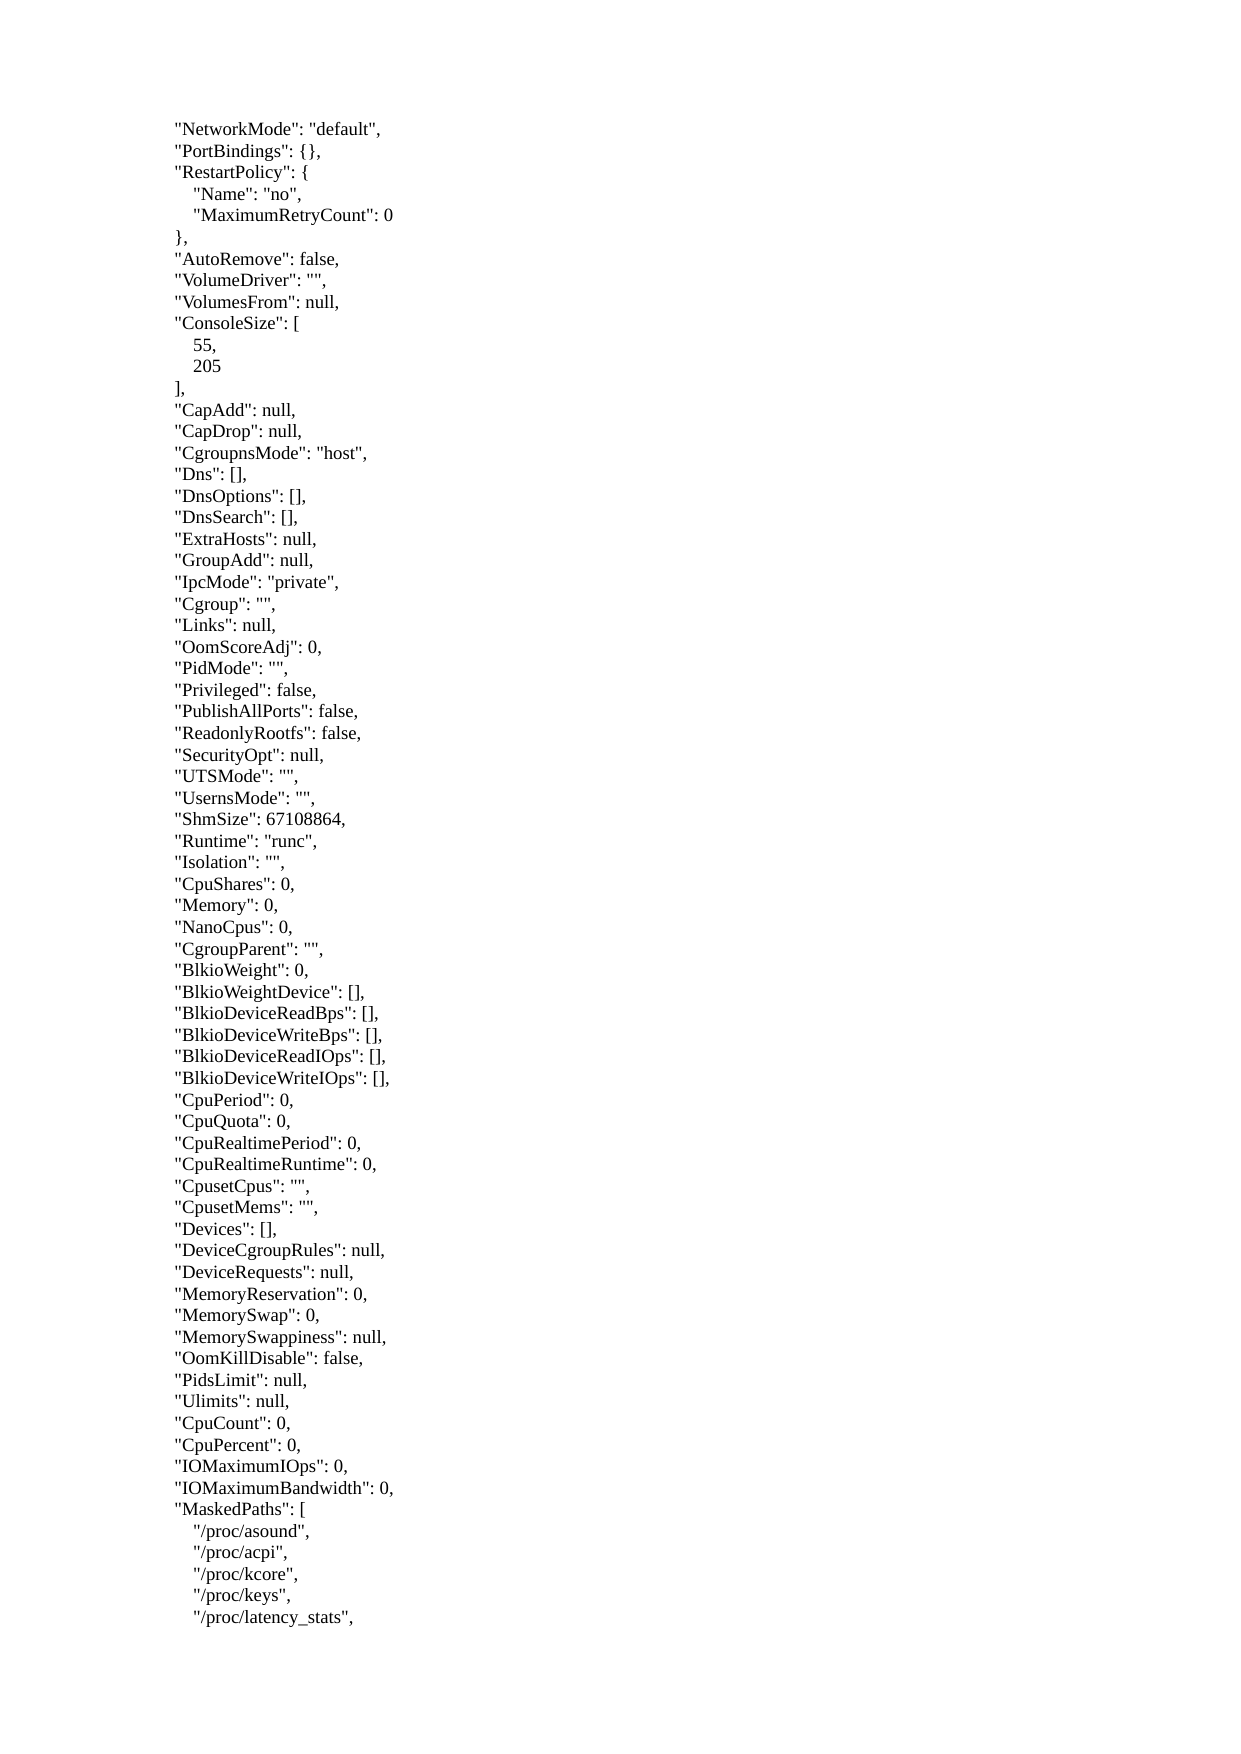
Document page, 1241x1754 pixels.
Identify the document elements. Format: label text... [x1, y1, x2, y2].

text ], [118, 377, 1122, 398]
text "ConsoleSize": [ [118, 312, 1122, 334]
text "Ulimits": null, [118, 1390, 1122, 1412]
text "Isolation": "", [118, 851, 1122, 873]
text "PidMode": "", [118, 657, 1122, 679]
text "CpuShares": 0, [118, 873, 1122, 894]
text "MemorySwappiness": null, [118, 1326, 1122, 1347]
text "/proc/kcore", [118, 1563, 1122, 1584]
text "OomScoreAdj": 0, [118, 636, 1122, 657]
text "CapDrop": null, [118, 420, 1122, 442]
text "Name": "no", [118, 183, 1122, 204]
text "DnsSearch": [], [118, 506, 1122, 528]
text "Dns": [], [118, 463, 1122, 485]
text "BlkioDeviceWriteBps": [], [118, 1024, 1122, 1045]
text "IOMaximumBandwidth": 0, [118, 1477, 1122, 1498]
text "PublishAllPorts": false, [118, 700, 1122, 722]
text "/proc/latency_stats", [118, 1606, 1122, 1627]
text "BlkioWeight": 0, [118, 959, 1122, 981]
text "BlkioDeviceReadBps": [], [118, 1002, 1122, 1024]
text "CpuCount": 0, [118, 1412, 1122, 1433]
text "IOMaximumIOps": 0, [118, 1455, 1122, 1477]
text "CpuPeriod": 0, [118, 1088, 1122, 1110]
text "Privileged": false, [118, 679, 1122, 700]
text "DeviceRequests": null, [118, 1261, 1122, 1282]
text "SecurityOpt": null, [118, 743, 1122, 765]
text "UsernsMode": "", [118, 787, 1122, 808]
text "MemoryReservation": 0, [118, 1282, 1122, 1304]
text "Runtime": "runc", [118, 830, 1122, 851]
text "MaximumRetryCount": 0 [118, 204, 1122, 226]
text "DeviceCgroupRules": null, [118, 1239, 1122, 1261]
text "MaskedPaths": [ [118, 1498, 1122, 1520]
text "Cgroup": "", [118, 592, 1122, 614]
text "OomKillDisable": false, [118, 1347, 1122, 1369]
text "ShmSize": 67108864, [118, 808, 1122, 830]
text "IpcMode": "private", [118, 571, 1122, 592]
text "NanoCpus": 0, [118, 916, 1122, 937]
text 55, [118, 334, 1122, 355]
text "Memory": 0, [118, 894, 1122, 916]
text "AutoRemove": false, [118, 247, 1122, 269]
text "PidsLimit": null, [118, 1369, 1122, 1390]
text "/proc/acpi", [118, 1541, 1122, 1563]
text "MemorySwap": 0, [118, 1304, 1122, 1326]
text "CgroupParent": "", [118, 937, 1122, 959]
text "CapAdd": null, [118, 398, 1122, 420]
text "CpusetCpus": "", [118, 1175, 1122, 1196]
text "PortBindings": {}, [118, 140, 1122, 161]
text "RestartPolicy": { [118, 161, 1122, 183]
text "BlkioDeviceWriteIOps": [], [118, 1067, 1122, 1088]
text "CpusetMems": "", [118, 1196, 1122, 1218]
text "Devices": [], [118, 1218, 1122, 1239]
text "BlkioWeightDevice": [], [118, 981, 1122, 1002]
text "ExtraHosts": null, [118, 528, 1122, 549]
text "Links": null, [118, 614, 1122, 636]
text "CpuRealtimePeriod": 0, [118, 1132, 1122, 1153]
text "ReadonlyRootfs": false, [118, 722, 1122, 743]
text "/proc/asound", [118, 1520, 1122, 1541]
text "CgroupnsMode": "host", [118, 442, 1122, 463]
text "NetworkMode": "default", [118, 118, 1122, 140]
text "BlkioDeviceReadIOps": [], [118, 1045, 1122, 1067]
text "CpuPercent": 0, [118, 1433, 1122, 1455]
text "UTSMode": "", [118, 765, 1122, 787]
text 205 [118, 355, 1122, 377]
text "/proc/keys", [118, 1584, 1122, 1606]
text }, [118, 226, 1122, 247]
text "CpuRealtimeRuntime": 0, [118, 1153, 1122, 1175]
text "DnsOptions": [], [118, 485, 1122, 506]
text "VolumesFrom": null, [118, 291, 1122, 312]
text "VolumeDriver": "", [118, 269, 1122, 291]
text "GroupAdd": null, [118, 549, 1122, 571]
text "CpuQuota": 0, [118, 1110, 1122, 1132]
